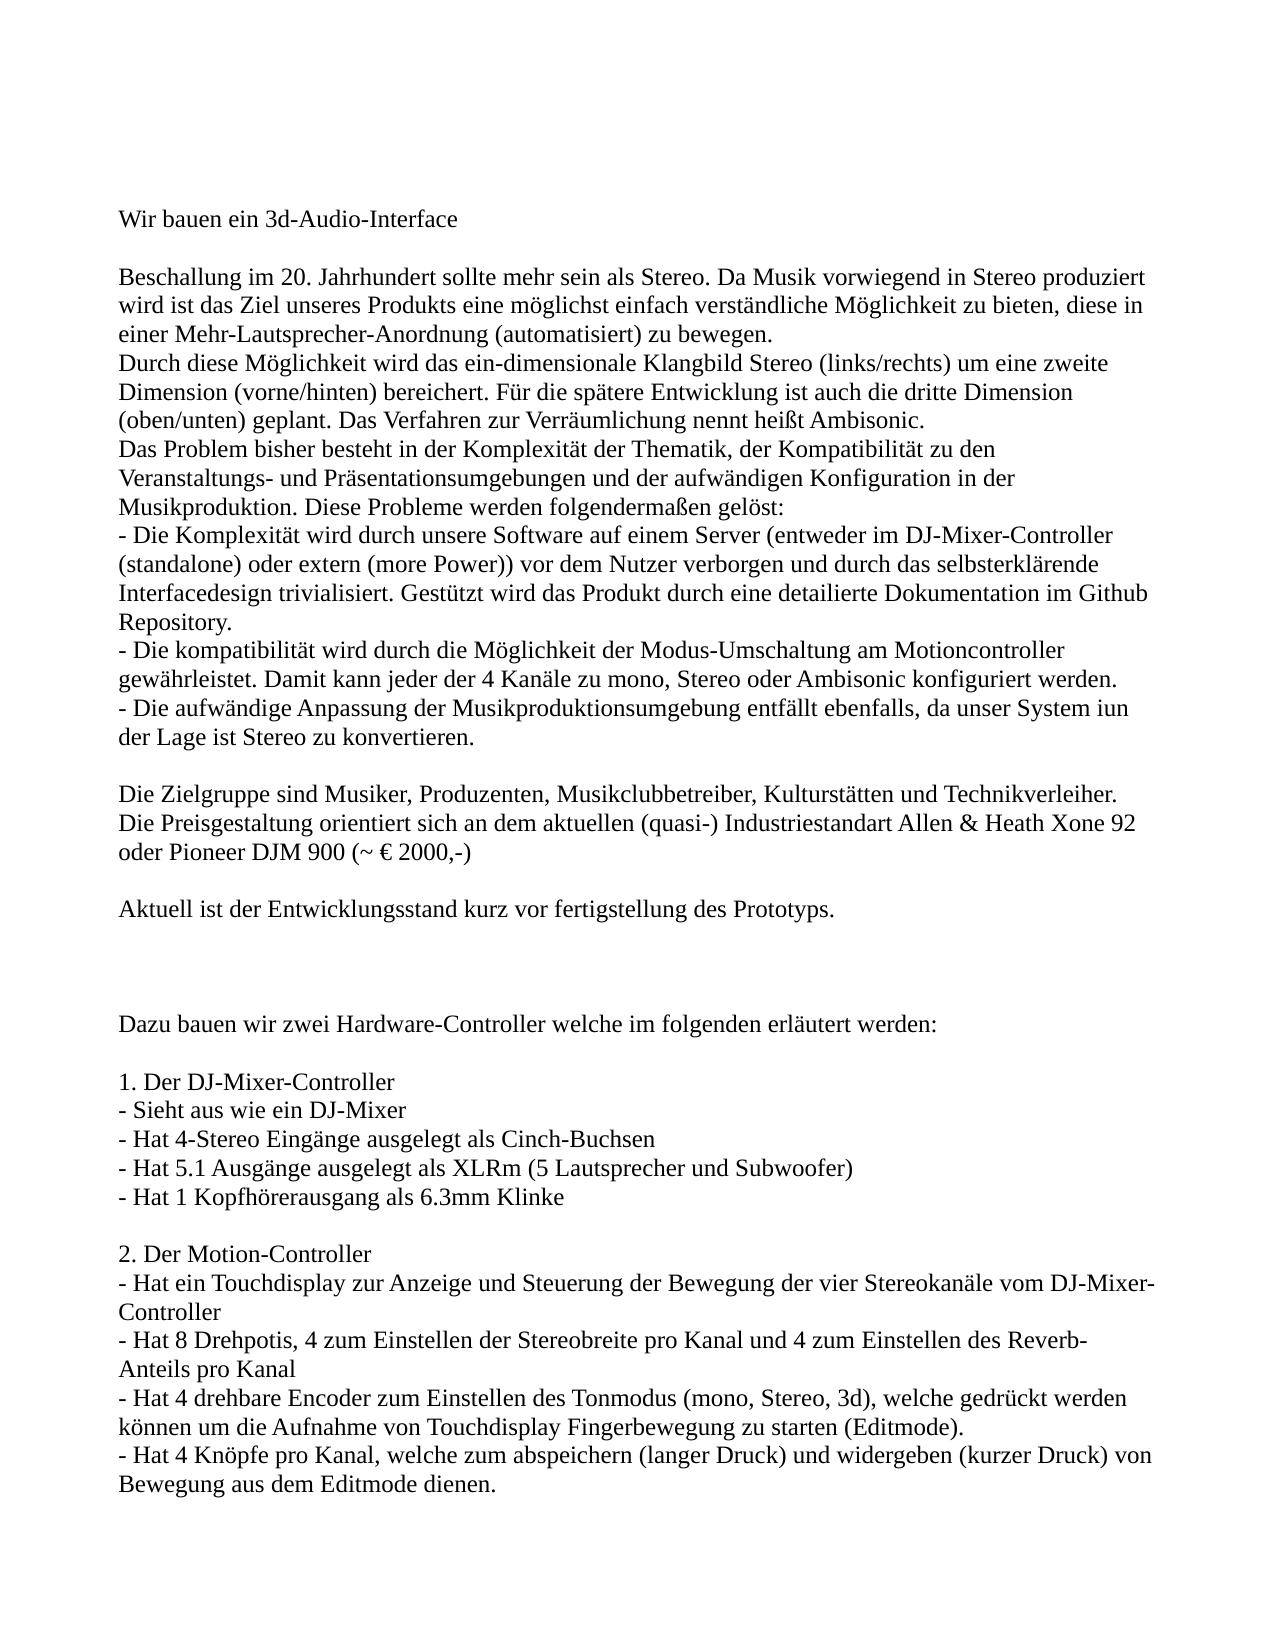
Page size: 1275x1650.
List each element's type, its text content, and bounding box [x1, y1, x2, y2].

text - Hat 8 Drehpotis, 4 zum Einstellen der Stereobreite pro Kanal und 4 zum Einstellen des Reverb-Anteils pro Kanal [118, 1326, 1157, 1383]
text Dazu bauen wir zwei Hardware-Controller welche im folgenden erläutert werden: [118, 1009, 1157, 1038]
text - Hat 1 Kopfhörerausgang als 6.3mm Klinke [118, 1182, 1157, 1211]
text - Die kompatibilität wird durch die Möglichkeit der Modus-Umschaltung am Motioncontroller gewährleistet. Damit kann jeder der 4 Kanäle zu mono, Stereo oder Ambisonic konfiguriert werden. [118, 636, 1157, 693]
text - Sieht aus wie ein DJ-Mixer [118, 1096, 1157, 1124]
text - Hat 5.1 Ausgänge ausgelegt als XLRm (5 Lautsprecher und Subwoofer) [118, 1153, 1157, 1182]
text - Hat 4 Knöpfe pro Kanal, welche zum abspeichern (langer Druck) und widergeben (kurzer Druck) von Bewegung aus dem Editmode dienen. [118, 1441, 1157, 1498]
text - Die aufwändige Anpassung der Musikproduktionsumgebung entfällt ebenfalls, da unser System iun der Lage ist Stereo zu konvertieren. [118, 693, 1157, 751]
text Die Zielgruppe sind Musiker, Produzenten, Musikclubbetreiber, Kulturstätten und Technikverleiher. Die Preisgestaltung orientiert sich an dem aktuellen (quasi-) Industriestandart Allen & Heath Xone 92 oder Pioneer DJM 900 (~ € 2000,-) [118, 779, 1157, 866]
text 2. Der Motion-Controller [118, 1239, 1157, 1268]
text Das Problem bisher besteht in der Komplexität der Thematik, der Kompatibilität zu den Veranstaltungs- und Präsentationsumgebungen und der aufwändigen Konfiguration in der Musikproduktion. Diese Probleme werden folgendermaßen gelöst: [118, 434, 1157, 521]
text Wir bauen ein 3d-Audio-Interface [118, 204, 1157, 233]
text Beschallung im 20. Jahrhundert sollte mehr sein als Stereo. Da Musik vorwiegend in Stereo produziert wird ist das Ziel unseres Produkts eine möglichst einfach verständliche Möglichkeit zu bieten, diese in einer Mehr-Lautsprecher-Anordnung (automatisiert) zu bewegen. [118, 262, 1157, 348]
text Aktuell ist der Entwicklungsstand kurz vor fertigstellung des Prototyps. [118, 894, 1157, 923]
text - Die Komplexität wird durch unsere Software auf einem Server (entweder im DJ-Mixer-Controller (standalone) oder extern (more Power)) vor dem Nutzer verborgen und durch das selbsterklärende Interfacedesign trivialisiert. Gestützt wird das Produkt durch eine detailierte Dokumentation im Github Repository. [118, 521, 1157, 636]
text Durch diese Möglichkeit wird das ein-dimensionale Klangbild Stereo (links/rechts) um eine zweite Dimension (vorne/hinten) bereichert. Für die spätere Entwicklung ist auch die dritte Dimension (oben/unten) geplant. Das Verfahren zur Verräumlichung nennt heißt Ambisonic. [118, 348, 1157, 434]
text - Hat 4 drehbare Encoder zum Einstellen des Tonmodus (mono, Stereo, 3d), welche gedrückt werden können um die Aufnahme von Touchdisplay Fingerbewegung zu starten (Editmode). [118, 1383, 1157, 1441]
text 1. Der DJ-Mixer-Controller [118, 1067, 1157, 1096]
text - Hat ein Touchdisplay zur Anzeige und Steuerung der Bewegung der vier Stereokanäle vom DJ-Mixer-Controller [118, 1268, 1157, 1326]
text - Hat 4-Stereo Eingänge ausgelegt als Cinch-Buchsen [118, 1124, 1157, 1153]
